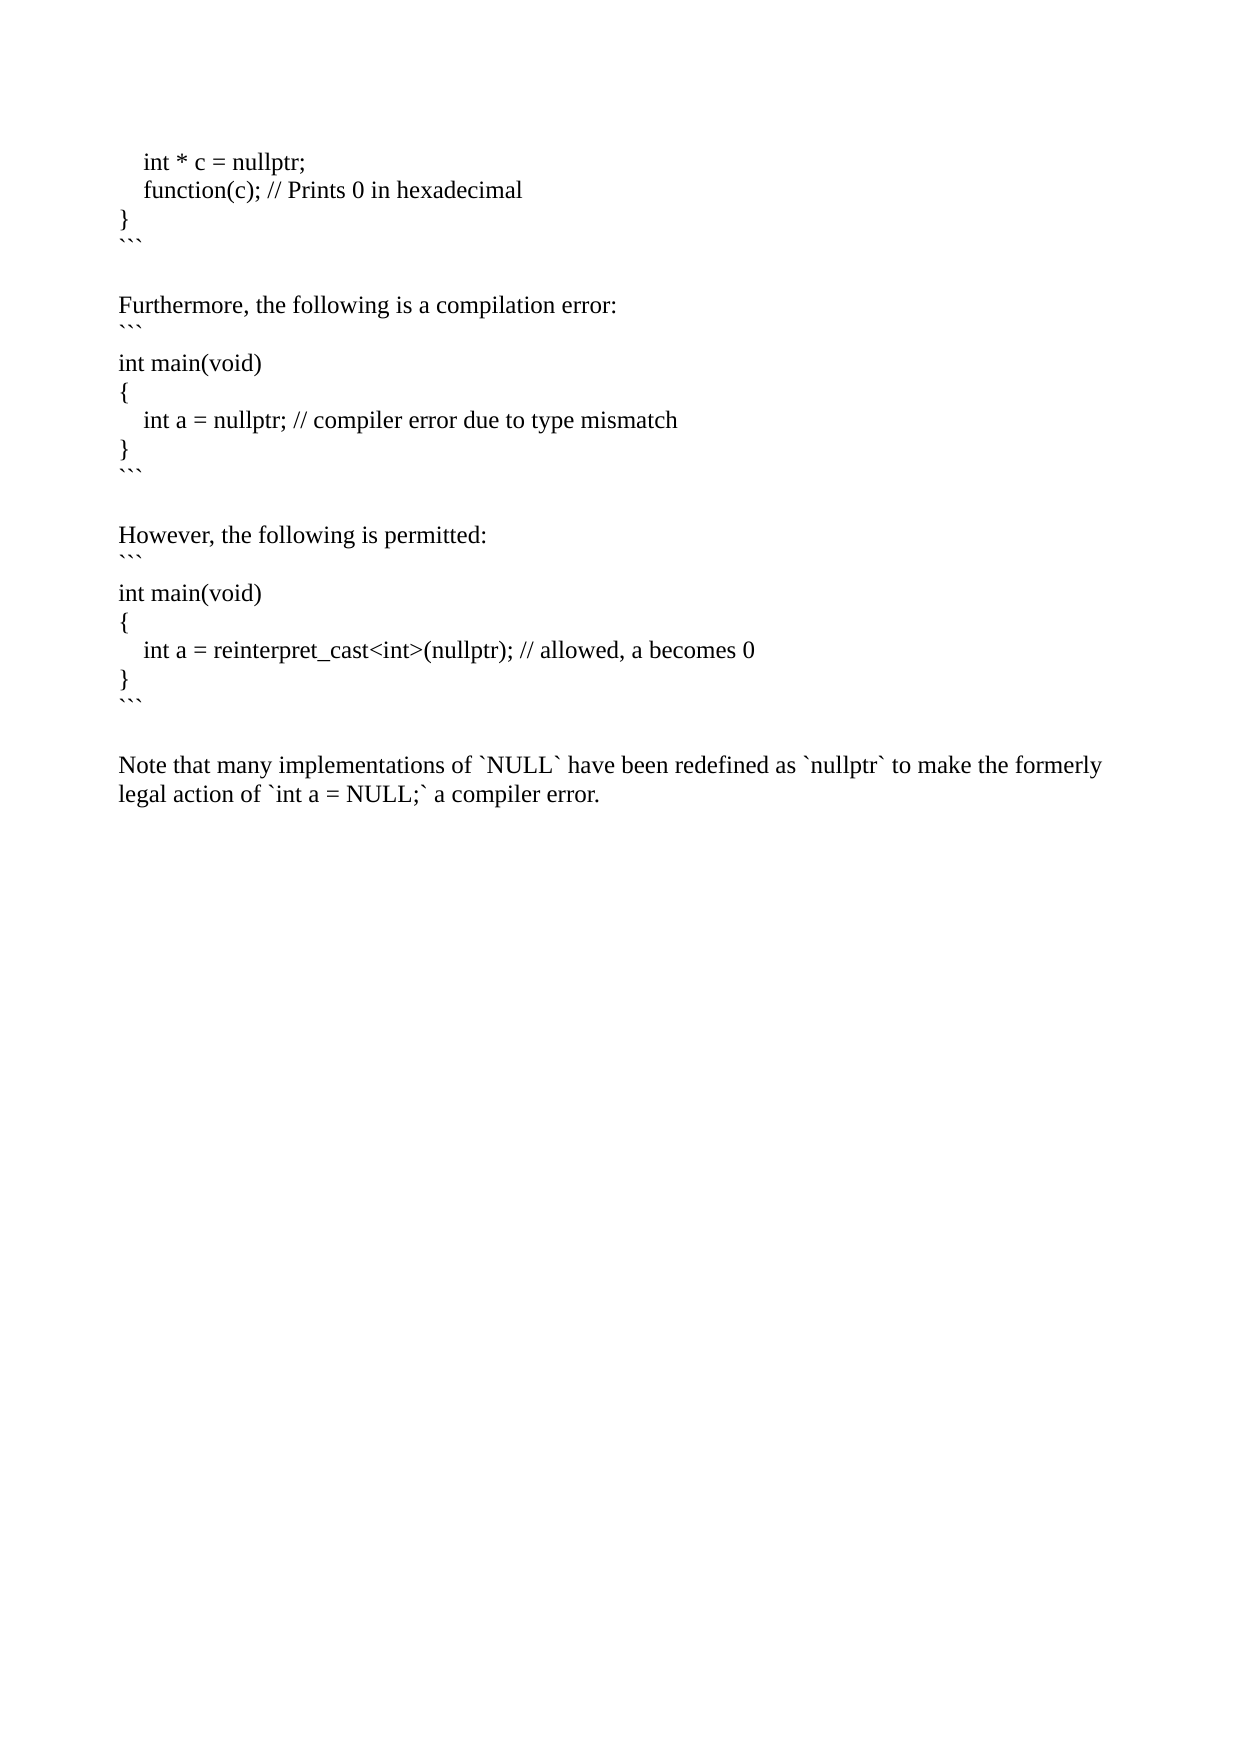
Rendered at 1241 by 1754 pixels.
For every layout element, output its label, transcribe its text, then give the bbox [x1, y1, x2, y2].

text int main(void) [118, 348, 1122, 377]
text int a = reinterpret_cast<int>(nullptr); // allowed, a becomes 0 [118, 636, 1122, 664]
text ``` [118, 693, 1122, 722]
text ``` [118, 549, 1122, 578]
text However, the following is permitted: [118, 521, 1122, 549]
text { [118, 377, 1122, 406]
text } [118, 434, 1122, 463]
text { [118, 607, 1122, 636]
text function(c); // Prints 0 in hexadecimal [118, 176, 1122, 204]
text int a = nullptr; // compiler error due to type mismatch [118, 406, 1122, 434]
text int main(void) [118, 578, 1122, 607]
text Note that many implementations of `NULL` have been redefined as `nullptr` to make the formerly legal action of `int a = NULL;` a compiler error. [118, 751, 1122, 808]
text ``` [118, 463, 1122, 492]
text } [118, 664, 1122, 693]
text } [118, 204, 1122, 233]
text int * c = nullptr; [118, 147, 1122, 176]
text ``` [118, 233, 1122, 262]
text ``` [118, 319, 1122, 348]
text Furthermore, the following is a compilation error: [118, 291, 1122, 319]
